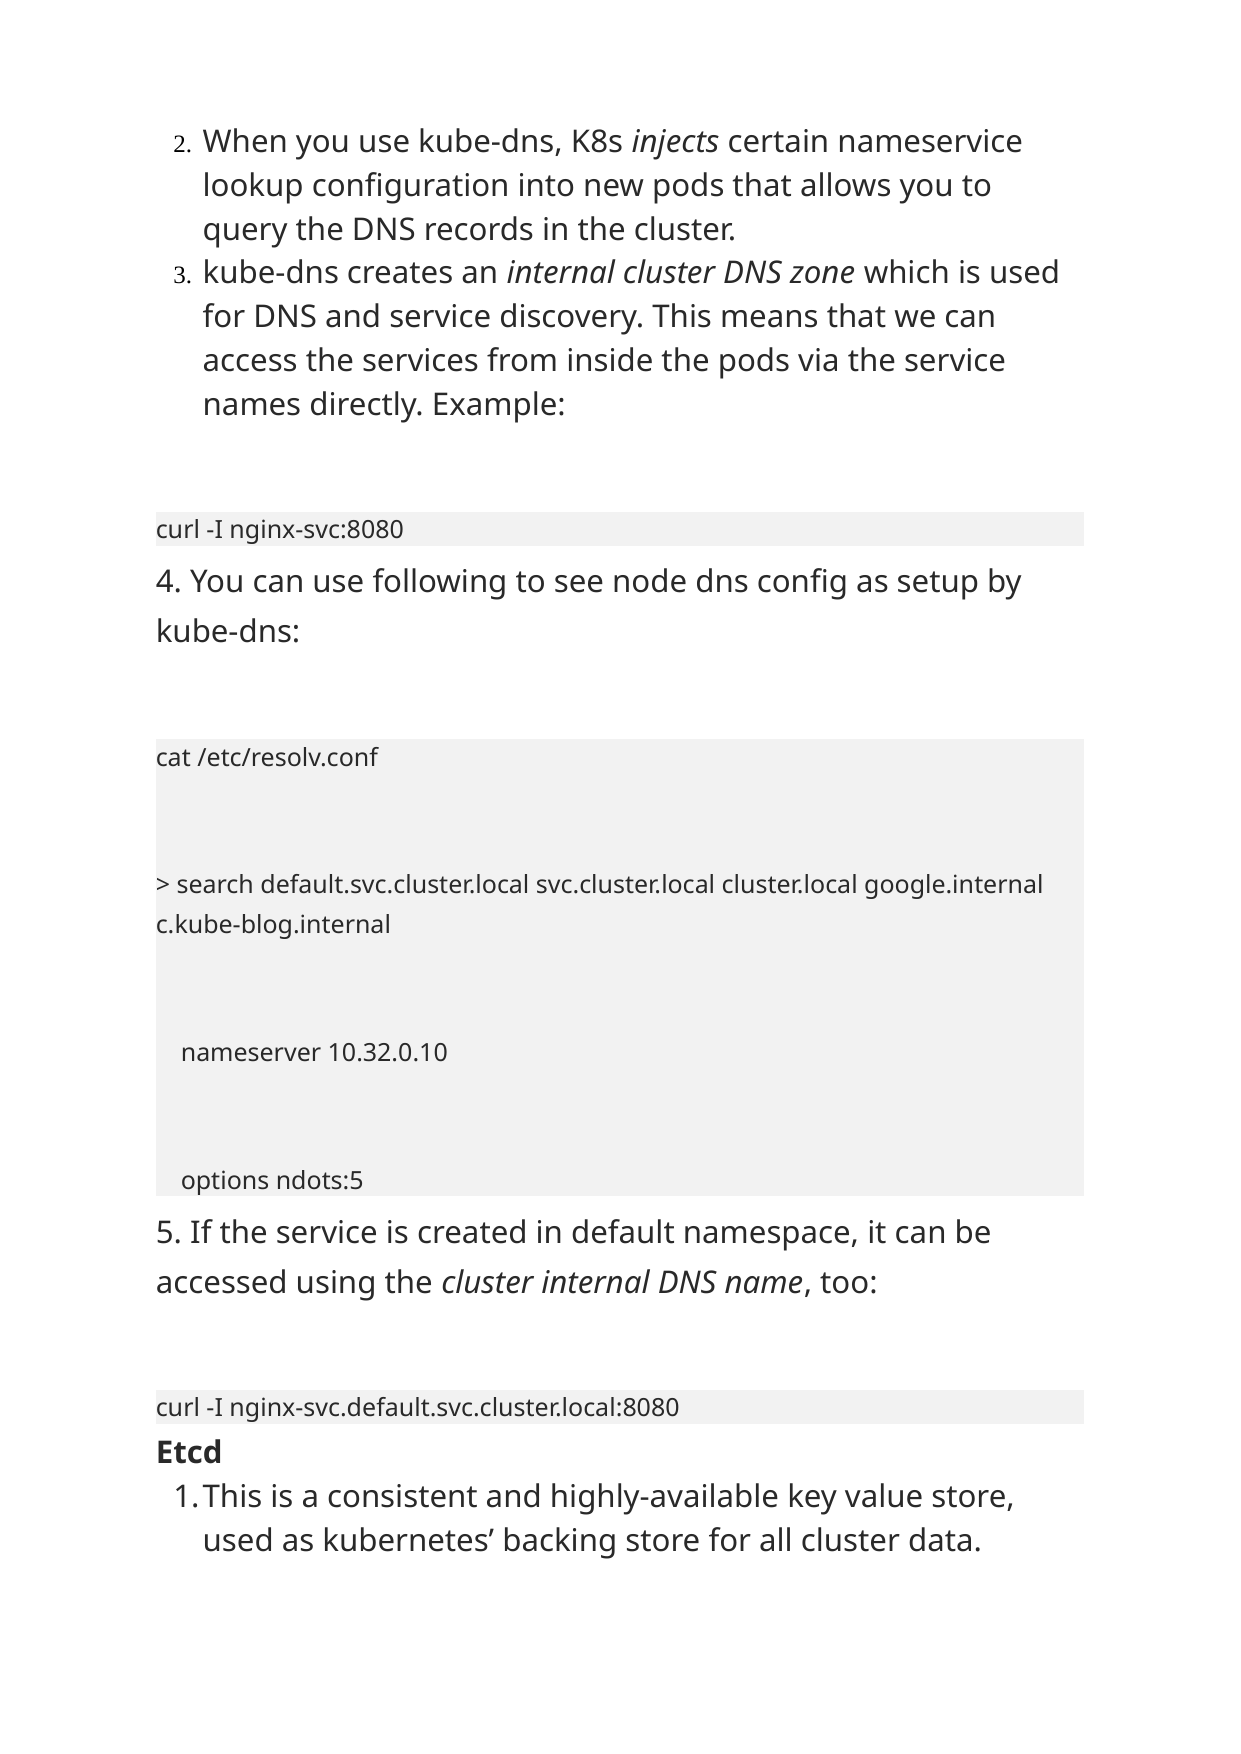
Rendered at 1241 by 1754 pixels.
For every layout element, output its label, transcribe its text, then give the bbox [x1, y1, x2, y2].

subtitle Etcd [156, 1430, 1084, 1473]
text > search default.svc.cluster.local svc.cluster.local cluster.local google.internal c.kube-blog.internal [156, 867, 1084, 941]
text curl -I nginx-svc.default.svc.cluster.local:8080 [156, 1390, 1084, 1424]
text 4. You can use following to see node dns config as setup by kube-dns: [156, 552, 1084, 652]
text cat /etc/resolv.conf [156, 739, 1084, 773]
text 5. If the service is created in default namespace, it can be accessed using the cluster internal DNS name, too: [156, 1202, 1084, 1302]
list When you use kube-dns, K8s injects certain nameservice lookup configuration into new pods that allows you to query the DNS records in the cluster. [202, 118, 1084, 249]
list This is a consistent and highly-available key value store, used as kubernetes’ backing store for all cluster data. [202, 1473, 1084, 1560]
text curl -I nginx-svc:8080 [156, 512, 1084, 546]
text nameserver 10.32.0.10 [156, 1035, 1084, 1069]
text options ndots:5 [156, 1162, 1084, 1196]
list kube-dns creates an internal cluster DNS zone which is used for DNS and service discovery. This means that we can access the services from inside the pods via the service names directly. Example: [202, 249, 1084, 424]
